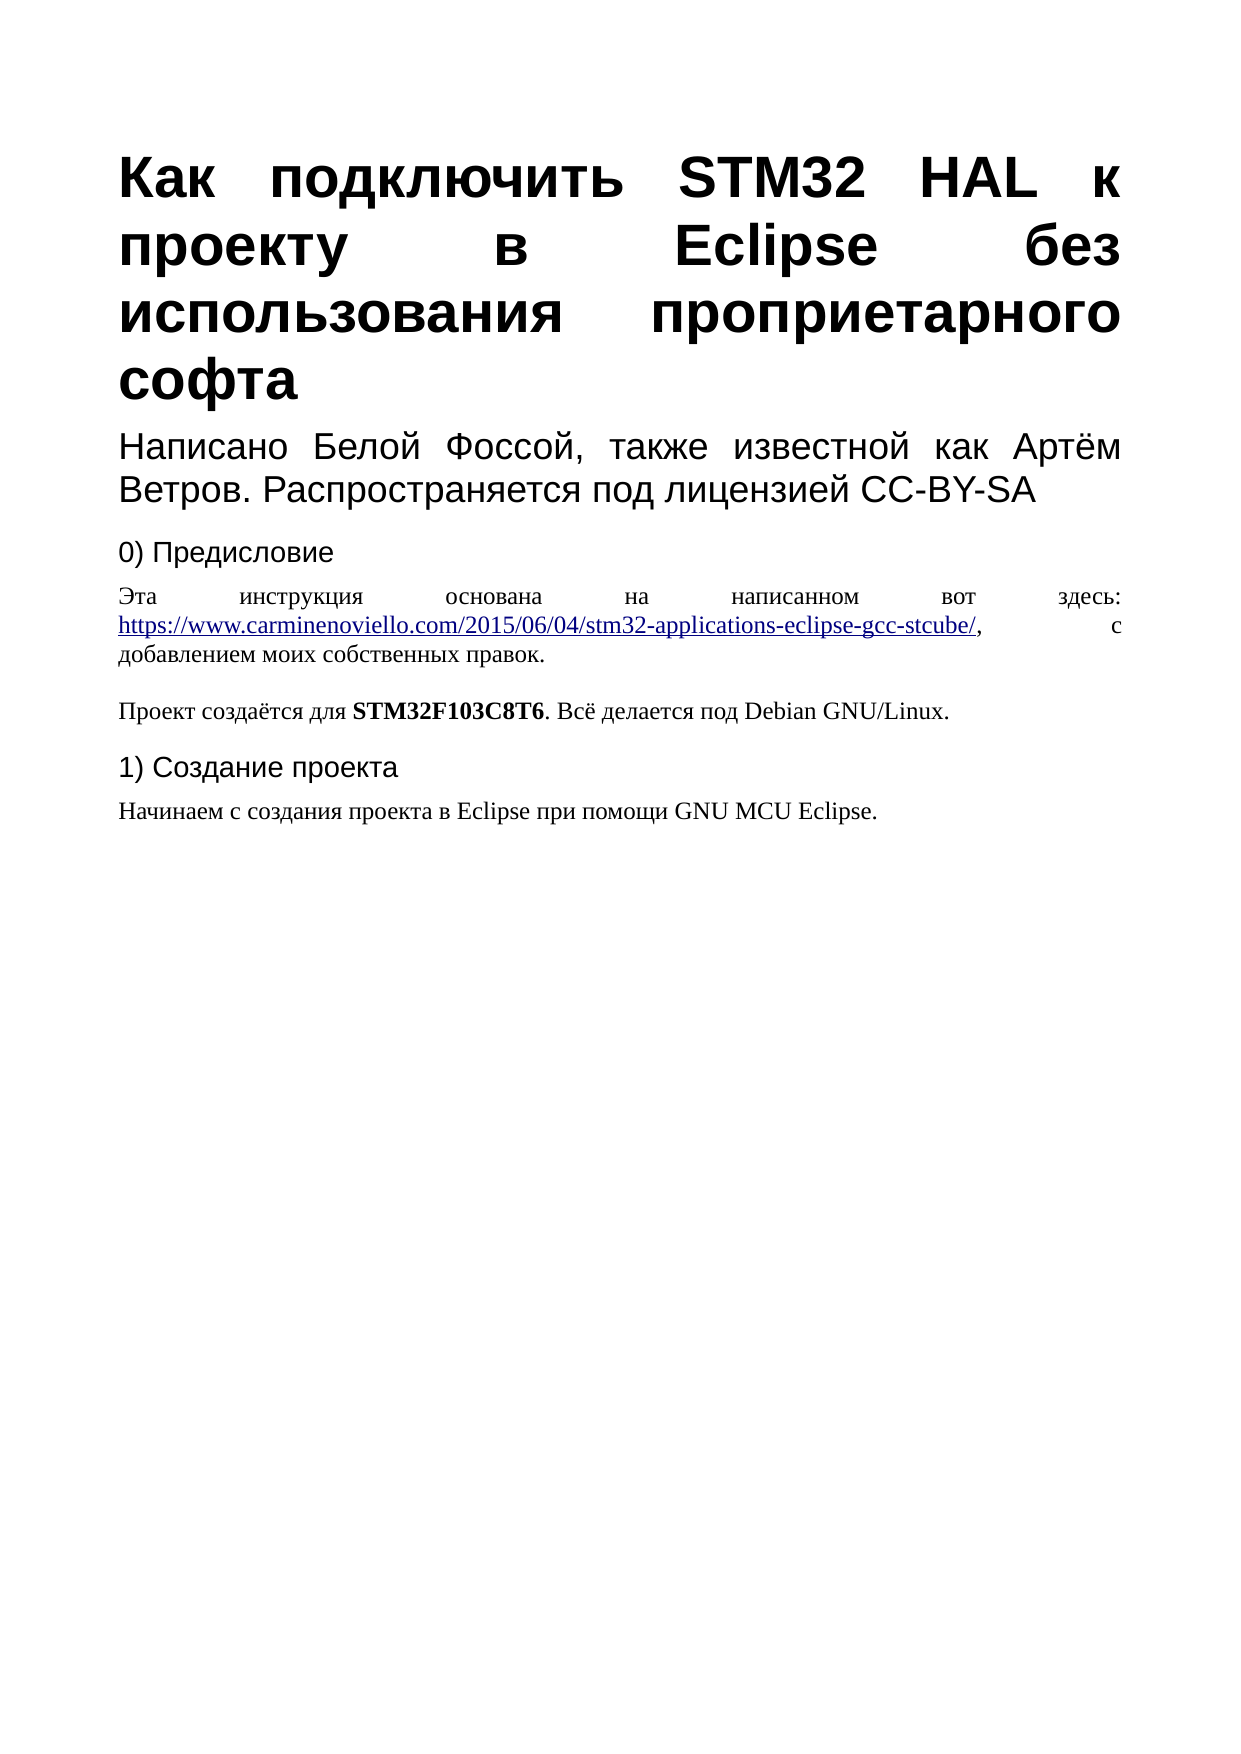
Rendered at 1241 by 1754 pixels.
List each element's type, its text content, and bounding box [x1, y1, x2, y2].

subtitle 0) Предисловие [118, 535, 1122, 569]
subtitle Написано Белой Фоссой, также известной как Артём Ветров. Распространяется под лицензией CC-BY-SA [118, 424, 1122, 510]
title Как подключить STM32 HAL к проекту в Eclipse без использования проприетарного софта [118, 143, 1122, 411]
text Проект создаётся для STM32F103C8T6. Всё делается под Debian GNU/Linux. [118, 696, 1122, 725]
subtitle 1) Создание проекта [118, 750, 1122, 783]
text Эта инструкция основана на написанном вот здесь: https://www.carminenoviello.com/2015/06/04/stm32-applications-eclipse-gcc-stcube/, с добавлением моих собственных правок. [118, 581, 1122, 667]
text Начинаем с создания проекта в Eclipse при помощи GNU MCU Eclipse. [118, 796, 1122, 825]
